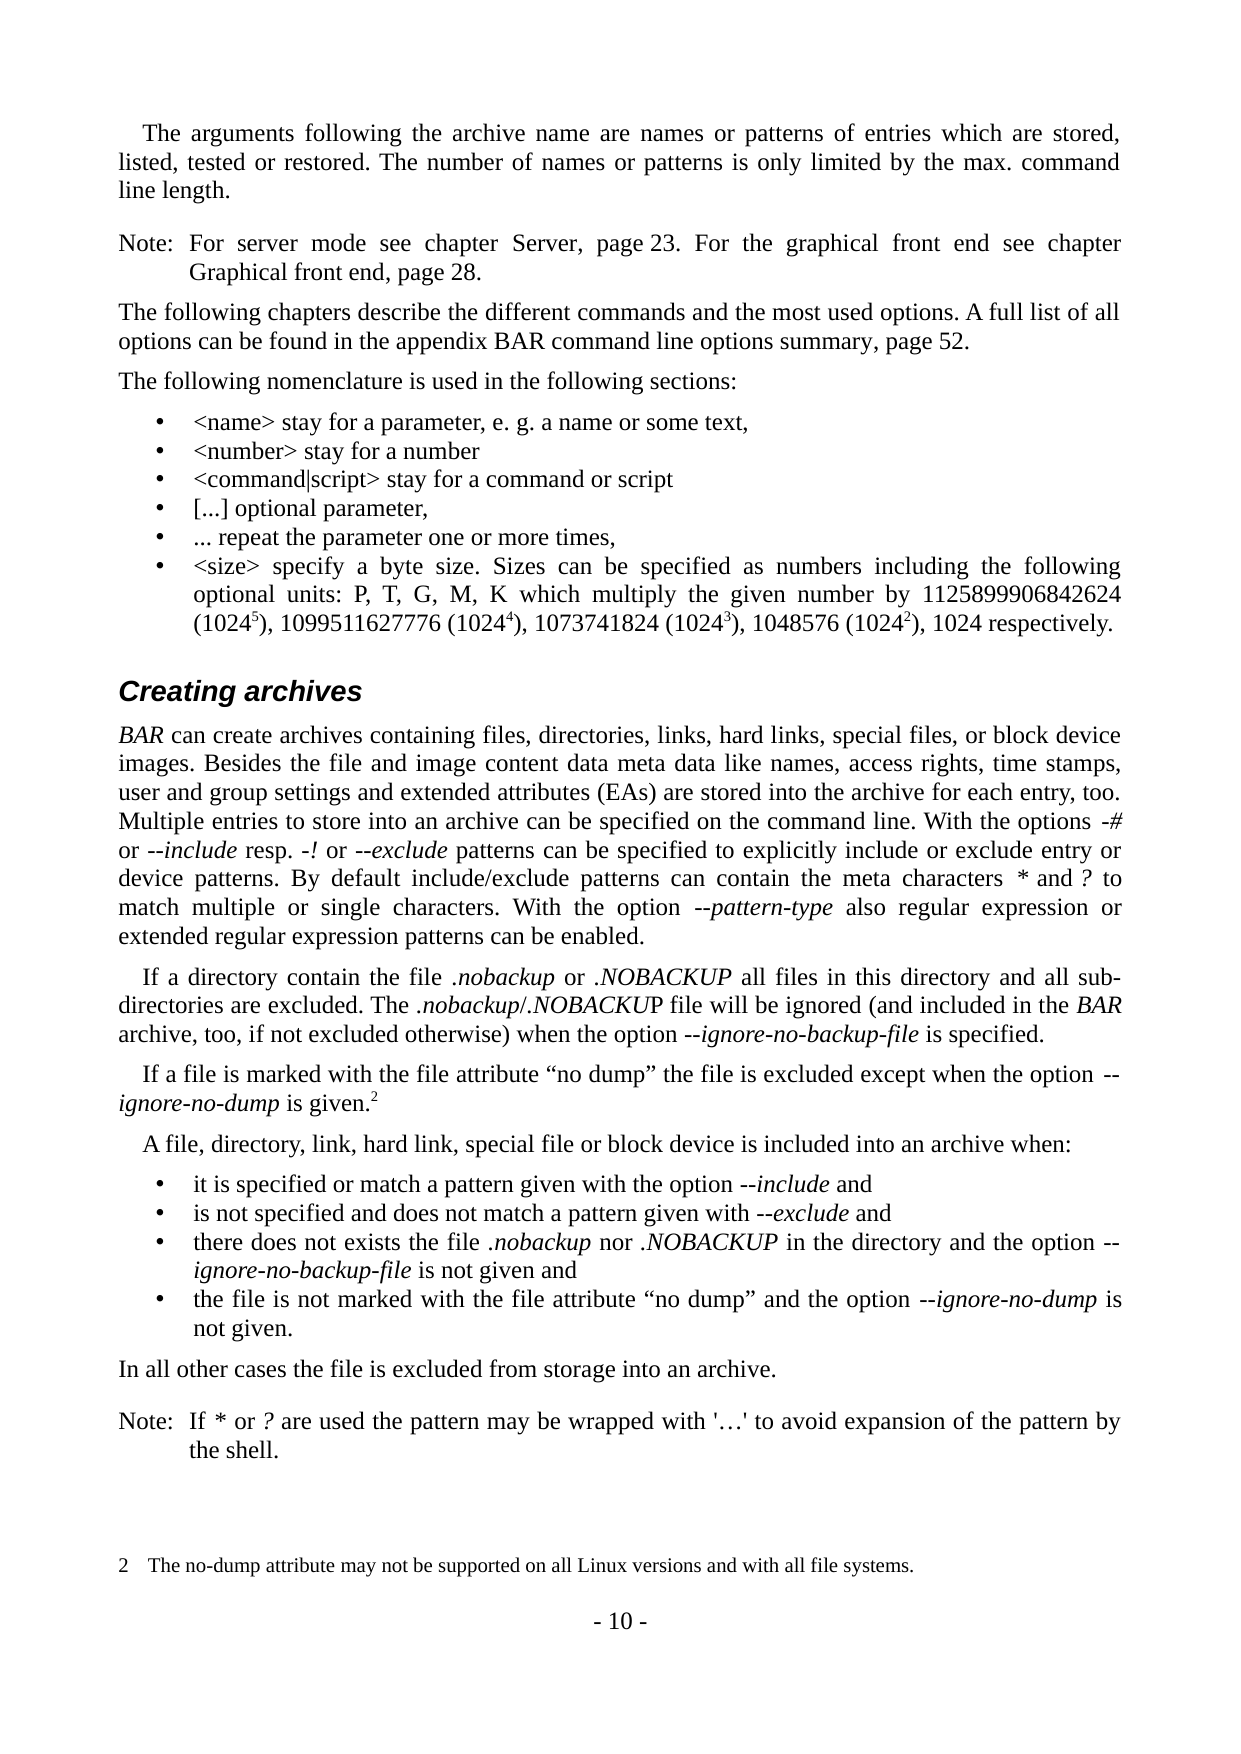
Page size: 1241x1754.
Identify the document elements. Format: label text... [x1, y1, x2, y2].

text If a directory contain the file .nobackup or .NOBACKUP all files in this directory and all sub-directories are excluded. The .nobackup/.NOBACKUP file will be ignored (and included in the BAR archive, too, if not excluded otherwise) when the option --ignore-no-backup-file is specified. [118, 962, 1122, 1048]
text If a file is marked with the file attribute “no dump” the file is excluded except when the option --ignore-no-dump is given. [118, 1059, 1122, 1117]
text The no-dump attribute may not be supported on all Linux versions and with all file systems. [118, 1553, 1122, 1577]
list [...] optional parameter, [156, 493, 1122, 522]
text BAR can create archives containing files, directories, links, hard links, special files, or block device images. Besides the file and image content data meta data like names, access rights, time stamps, user and group settings and extended attributes (EAs) are stored into the archive for each entry, too. Multiple entries to store into an archive can be specified on the command line. With the options -# or --include resp. -! or --exclude patterns can be specified to explicitly include or exclude entry or device patterns. By default include/exclude patterns can contain the meta characters * and ? to match multiple or single characters. With the option --pattern-type also regular expression or extended regular expression patterns can be enabled. [118, 720, 1122, 950]
text The following nomenclature is used in the following sections: [118, 366, 1122, 395]
list the file is not marked with the file attribute “no dump” and the option --ignore-no-dump is not given. [156, 1284, 1122, 1342]
list <size> specify a byte size. Sizes can be specified as numbers including the following optional units: P, T, G, M, K which multiply the given number by 1125899906842624 (10245), 1099511627776 (10244), 1073741824 (10243), 1048576 (10242), 1024 respectively. [156, 551, 1122, 637]
list <number> stay for a number [156, 436, 1122, 464]
list is not specified and does not match a pattern given with --exclude and [156, 1198, 1122, 1227]
list <name> stay for a parameter, e. g. a name or some text, [156, 407, 1122, 436]
list there does not exists the file .nobackup nor .NOBACKUP in the directory and the option --ignore-no-backup-file is not given and [156, 1227, 1122, 1284]
text The arguments following the archive name are names or patterns of entries which are stored, listed, tested or restored. The number of names or patterns is only limited by the max. command line length. [118, 118, 1122, 204]
text A file, directory, link, hard link, special file or block device is included into an archive when: [118, 1129, 1122, 1158]
list ... repeat the parameter one or more times, [156, 522, 1122, 551]
list <command|script> stay for a command or script [156, 464, 1122, 493]
subtitle Creating archives [118, 674, 1122, 707]
text Note: For server mode see chapter Server, page 22. For the graphical front end see chapter Graphical front end, page 27. [118, 228, 1122, 285]
text The following chapters describe the different commands and the most used options. A full list of all options can be found in the appendix BAR command line options summary, page 51. [118, 297, 1122, 355]
text In all other cases the file is excluded from storage into an archive. [118, 1354, 1122, 1382]
list it is specified or match a pattern given with the option --include and [156, 1169, 1122, 1198]
text Note: If * or ? are used the pattern may be wrapped with '…' to avoid expansion of the pattern by the shell. [118, 1406, 1122, 1463]
